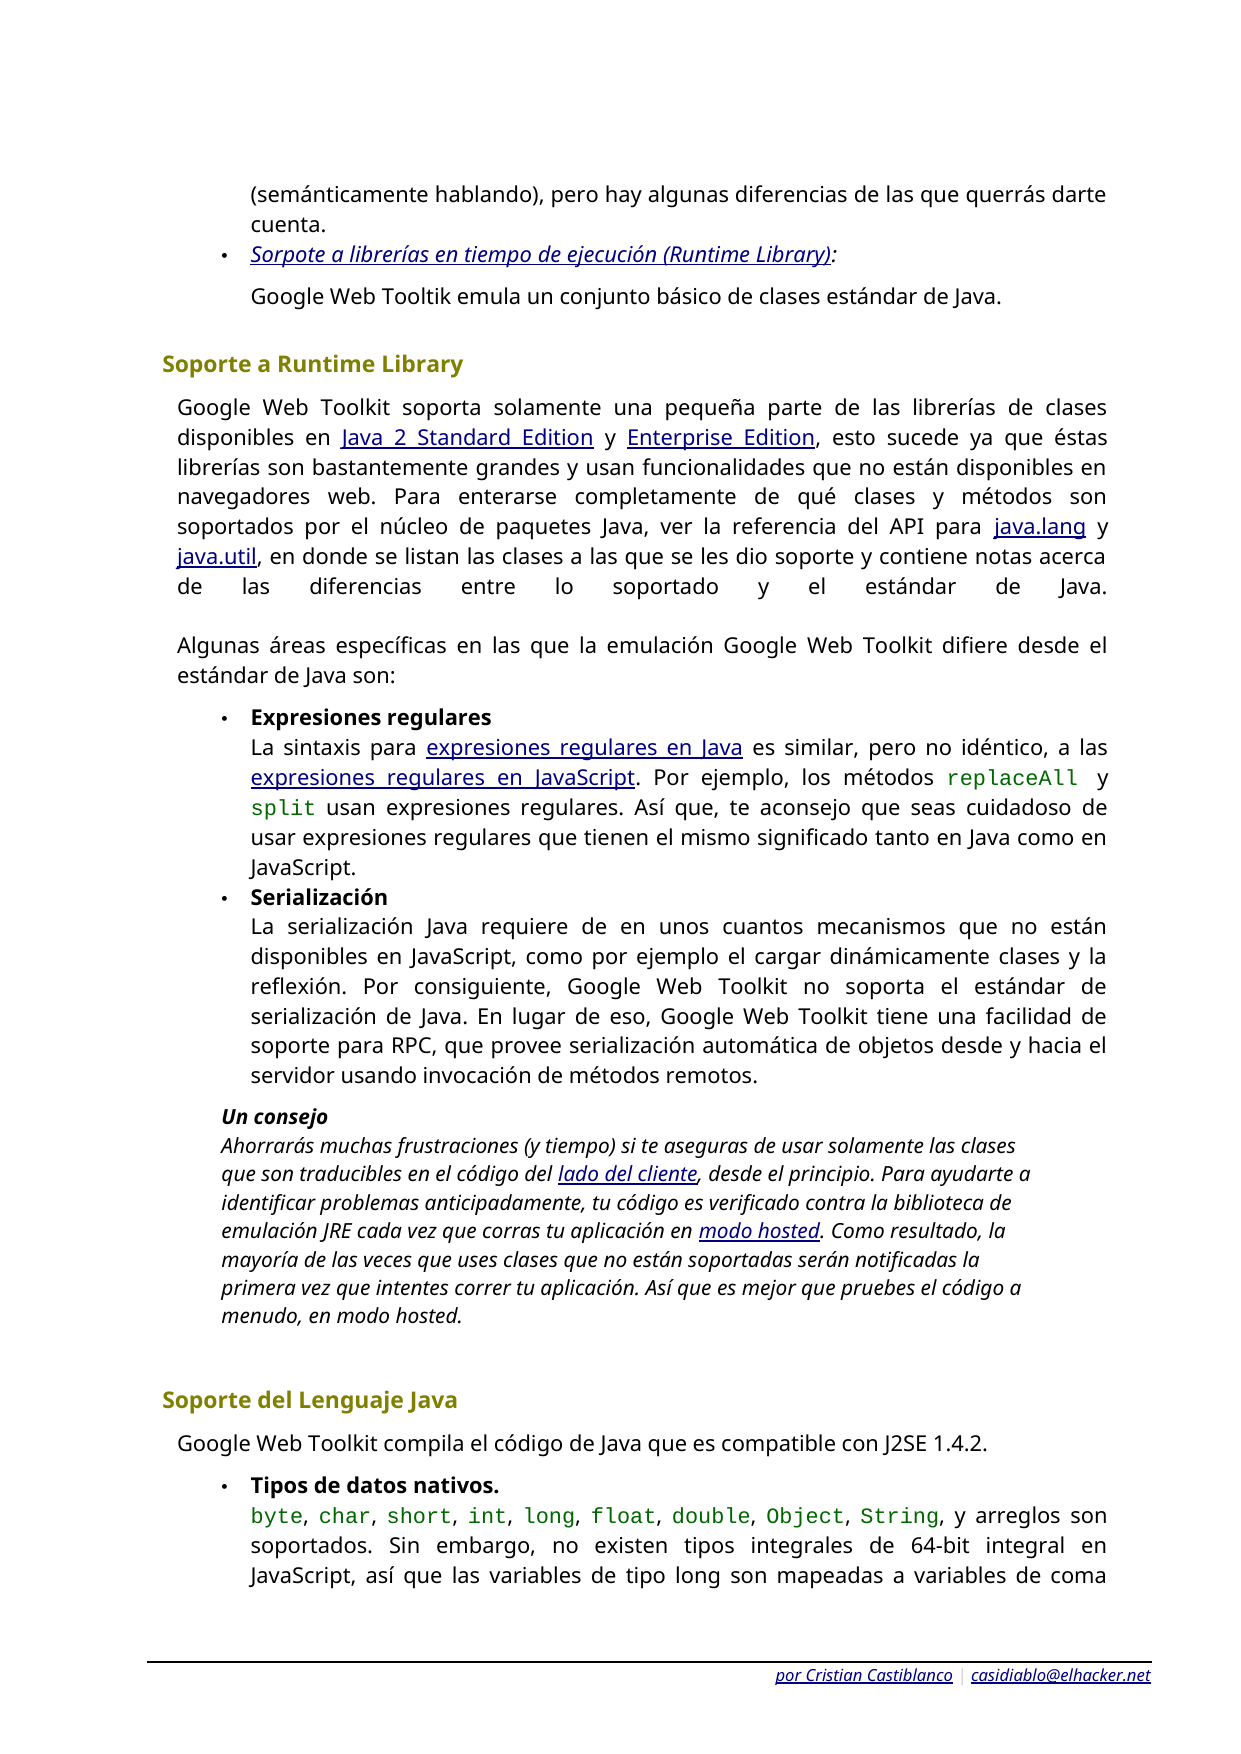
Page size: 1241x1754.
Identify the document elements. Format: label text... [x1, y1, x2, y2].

list Expresiones regulares [221, 702, 1108, 732]
list (semánticamente hablando), pero hay algunas diferencias de las que querrás darte cuenta. [221, 179, 1108, 238]
text Google Web Toolkit soporta solamente una pequeña parte de las librerías de clases disponibles en Java 2 Standard Edition y Enterprise Edition, esto sucede ya que éstas librerías son bastantemente grandes y usan funcionalidades que no están disponibles en navegadores web. Para enterarse completamente de qué clases y métodos son soportados por el núcleo de paquetes Java, ver la referencia del API para java.lang y java.util, en donde se listan las clases a las que se les dio soporte y contiene notas acerca de las diferencias entre lo soportado y el estándar de Java. Algunas áreas específicas en las que la emulación Google Web Toolkit difiere desde el estándar de Java son: [177, 392, 1108, 690]
list Serialización La serialización Java requiere de en unos cuantos mecanismos que no están disponibles en JavaScript, como por ejemplo el cargar dinámicamente clases y la reflexión. Por consiguiente, Google Web Toolkit no soporta el estándar de serialización de Java. En lugar de eso, Google Web Toolkit tiene una facilidad de soporte para RPC, que provee serialización automática de objetos desde y hacia el servidor usando invocación de métodos remotos. [221, 881, 1108, 1090]
list Sorpote a librerías en tiempo de ejecución (Runtime Library): [221, 238, 1108, 268]
text Google Web Toolkit compila el código de Java que es compatible con J2SE 1.4.2. [177, 1428, 1108, 1458]
subtitle Soporte del Lenguaje Java [162, 1384, 1108, 1416]
list La sintaxis para expresiones regulares en Java es similar, pero no idéntico, a las expresiones regulares en JavaScript. Por ejemplo, los métodos replaceAll y split usan expresiones regulares. Así que, te aconsejo que seas cuidadoso de usar expresiones regulares que tienen el mismo significado tanto en Java como en JavaScript. [221, 732, 1108, 881]
list Google Web Tooltik emula un conjunto básico de clases estándar de Java. [221, 281, 1108, 311]
list byte, char, short, int, long, float, double, Object, String, y arreglos son soportados. Sin embargo, no existen tipos integrales de 64-bit integral en JavaScript, así que las variables de tipo long son mapeadas a variables de coma [221, 1500, 1108, 1590]
subtitle Soporte a Runtime Library [162, 348, 1108, 379]
list Tipos de datos nativos. [221, 1471, 1108, 1500]
text Un consejo Ahorrarás muchas frustraciones (y tiempo) si te aseguras de usar solamente las clases que son traducibles en el código del lado del cliente, desde el principio. Para ayudarte a identificar problemas anticipadamente, tu código es verificado contra la biblioteca de emulación JRE cada vez que corras tu aplicación en modo hosted. Como resultado, la mayoría de las veces que uses clases que no están soportadas serán notificadas la primera vez que intentes correr tu aplicación. Así que es mejor que pruebes el código a menudo, en modo hosted. [221, 1102, 1049, 1330]
